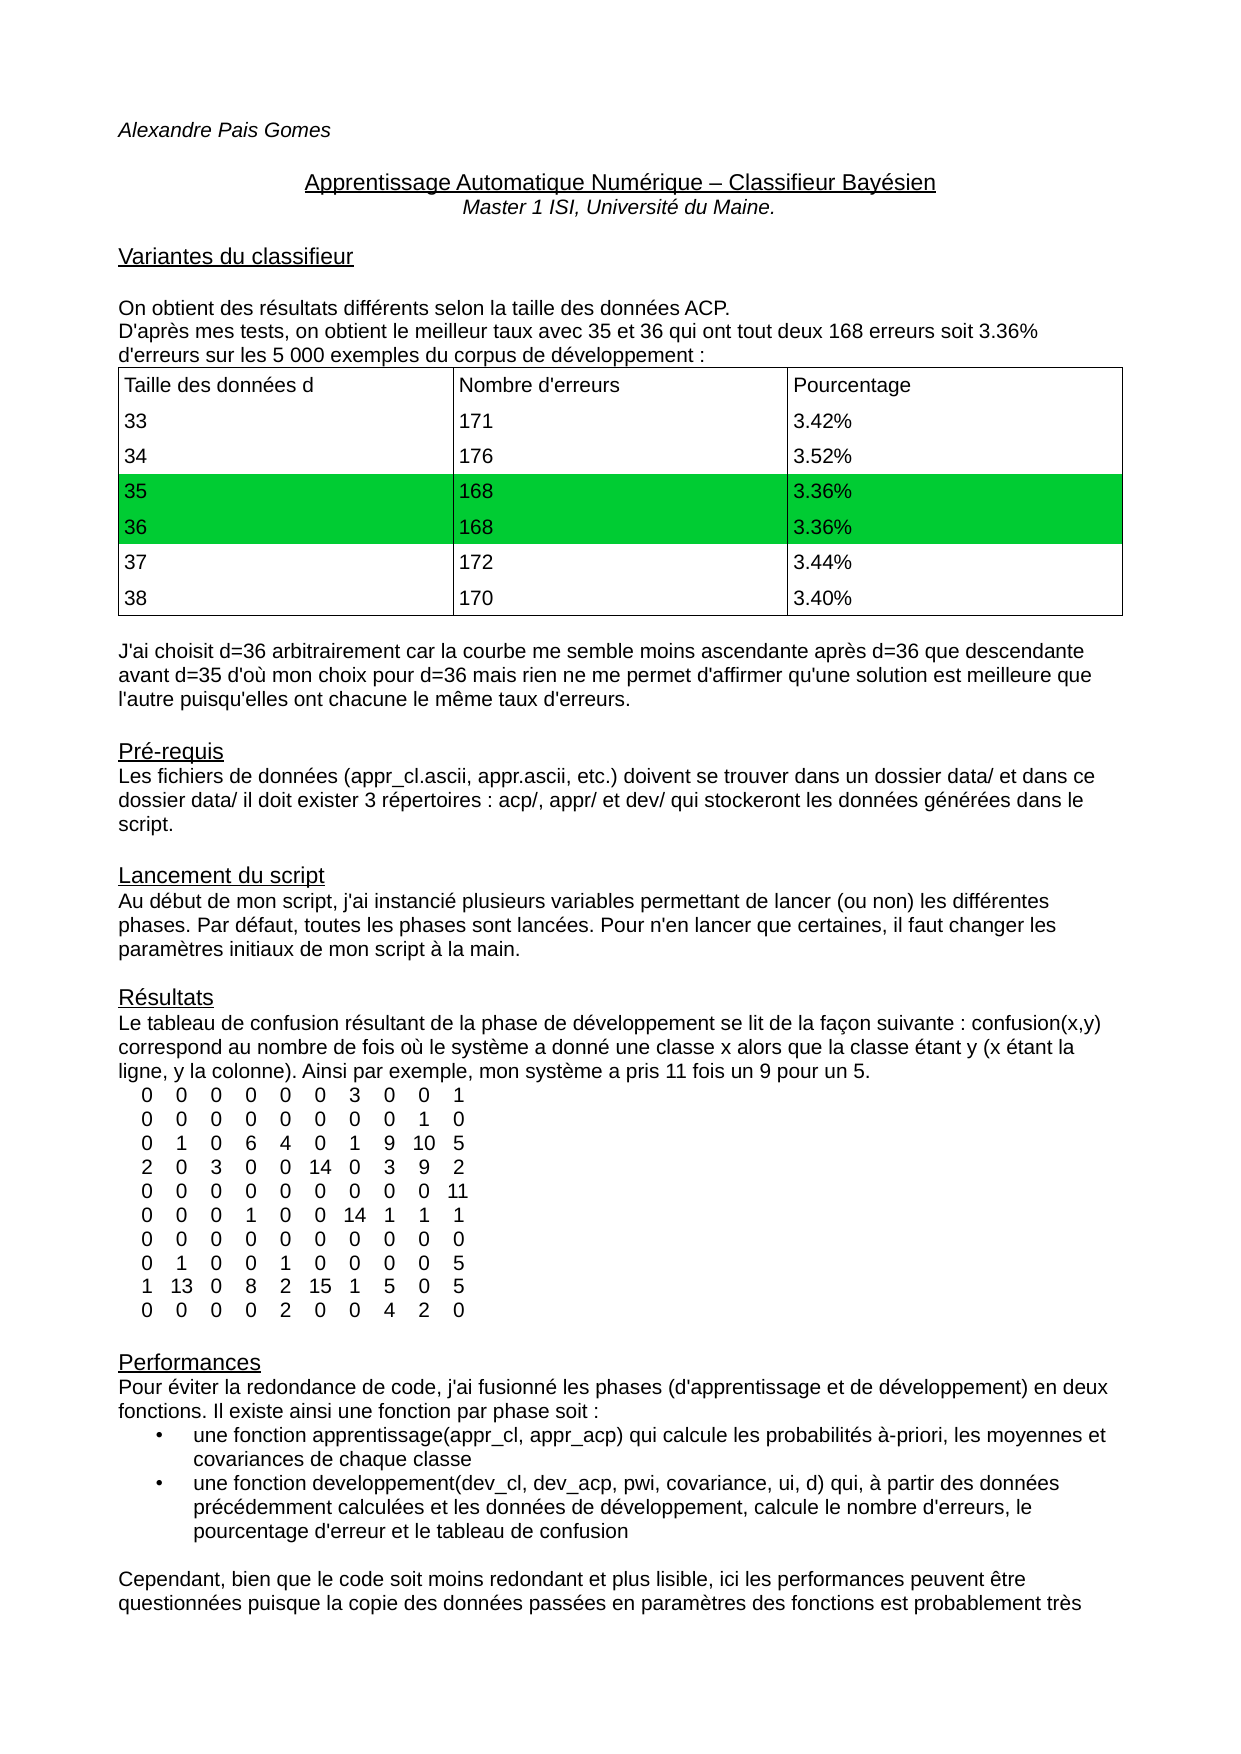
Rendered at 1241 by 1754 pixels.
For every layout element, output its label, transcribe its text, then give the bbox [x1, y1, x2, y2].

table_cell 36 [119, 509, 453, 544]
table_cell 3.44% [788, 545, 1122, 580]
list une fonction apprentissage(appr_cl, appr_acp) qui calcule les probabilités à-priori, les moyennes et covariances de chaque classe [156, 1423, 1122, 1471]
text Lancement du script [118, 862, 1122, 888]
table_cell 170 [454, 580, 787, 615]
table_header Taille des données d [119, 368, 453, 403]
table_header Nombre d'erreurs [454, 368, 787, 403]
table_cell 3.36% [788, 474, 1122, 509]
table_cell 38 [119, 580, 453, 615]
text 0 0 0 0 2 0 0 4 2 0 [118, 1298, 1122, 1322]
table_cell 37 [119, 545, 453, 580]
text J'ai choisit d=36 arbitrairement car la courbe me semble moins ascendante après d=36 que descendante avant d=35 d'où mon choix pour d=36 mais rien ne me permet d'affirmer qu'une solution est meilleure que l'autre puisqu'elles ont chacune le même taux d'erreurs. [118, 639, 1122, 711]
table_header Pourcentage [788, 368, 1122, 403]
text 0 0 0 0 0 0 0 0 0 11 [118, 1178, 1122, 1202]
table_cell 3.36% [788, 509, 1122, 544]
list une fonction developpement(dev_cl, dev_acp, pwi, covariance, ui, d) qui, à partir des données précédemment calculées et les données de développement, calcule le nombre d'erreurs, le pourcentage d'erreur et le tableau de confusion [156, 1471, 1122, 1543]
text Master 1 ISI, Université du Maine. [118, 195, 1122, 219]
text Alexandre Pais Gomes [118, 118, 1122, 142]
text 0 0 0 0 0 0 0 0 0 0 [118, 1226, 1122, 1250]
table_cell 34 [119, 438, 453, 474]
text Le tableau de confusion résultant de la phase de développement se lit de la façon suivante : confusion(x,y) correspond au nombre de fois où le système a donné une classe x alors que la classe étant y (x étant la ligne, y la colonne). Ainsi par exemple, mon système a pris 11 fois un 9 pour un 5. [118, 1011, 1122, 1083]
text 2 0 3 0 0 14 0 3 9 2 [118, 1154, 1122, 1178]
text 0 1 0 0 1 0 0 0 0 5 [118, 1250, 1122, 1274]
text Variantes du classifieur [118, 243, 1122, 269]
text On obtient des résultats différents selon la taille des données ACP. [118, 295, 1122, 319]
table_cell 172 [454, 545, 787, 580]
text 0 0 0 1 0 0 14 1 1 1 [118, 1202, 1122, 1226]
text Les fichiers de données (appr_cl.ascii, appr.ascii, etc.) doivent se trouver dans un dossier data/ et dans ce dossier data/ il doit exister 3 répertoires : acp/, appr/ et dev/ qui stockeront les données générées dans le script. [118, 764, 1122, 836]
text 0 0 0 0 0 0 0 0 1 0 [118, 1107, 1122, 1131]
table_cell 168 [454, 509, 787, 544]
text Performances [118, 1348, 1122, 1375]
table_cell 35 [119, 474, 453, 509]
table_cell 171 [454, 403, 787, 438]
table_cell 176 [454, 438, 787, 474]
text Apprentissage Automatique Numérique – Classifieur Bayésien [118, 168, 1122, 195]
table_cell 3.42% [788, 403, 1122, 438]
table_cell 33 [119, 403, 453, 438]
text D'après mes tests, on obtient le meilleur taux avec 35 et 36 qui ont tout deux 168 erreurs soit 3.36% d'erreurs sur les 5 000 exemples du corpus de développement : [118, 319, 1122, 367]
table_cell 3.40% [788, 580, 1122, 615]
text 1 13 0 8 2 15 1 5 0 5 [118, 1274, 1122, 1298]
text 0 0 0 0 0 0 3 0 0 1 [118, 1083, 1122, 1107]
text Pour éviter la redondance de code, j'ai fusionné les phases (d'apprentissage et de développement) en deux fonctions. Il existe ainsi une fonction par phase soit : [118, 1375, 1122, 1423]
text 0 1 0 6 4 0 1 9 10 5 [118, 1131, 1122, 1154]
table_cell 168 [454, 474, 787, 509]
table_cell 3.52% [788, 438, 1122, 474]
text Pré-requis [118, 738, 1122, 764]
text Au début de mon script, j'ai instancié plusieurs variables permettant de lancer (ou non) les différentes phases. Par défaut, toutes les phases sont lancées. Pour n'en lancer que certaines, il faut changer les paramètres initiaux de mon script à la main. [118, 888, 1122, 960]
text Cependant, bien que le code soit moins redondant et plus lisible, ici les performances peuvent être questionnées puisque la copie des données passées en paramètres des fonctions est probablement très [118, 1567, 1122, 1615]
text Résultats [118, 984, 1122, 1011]
